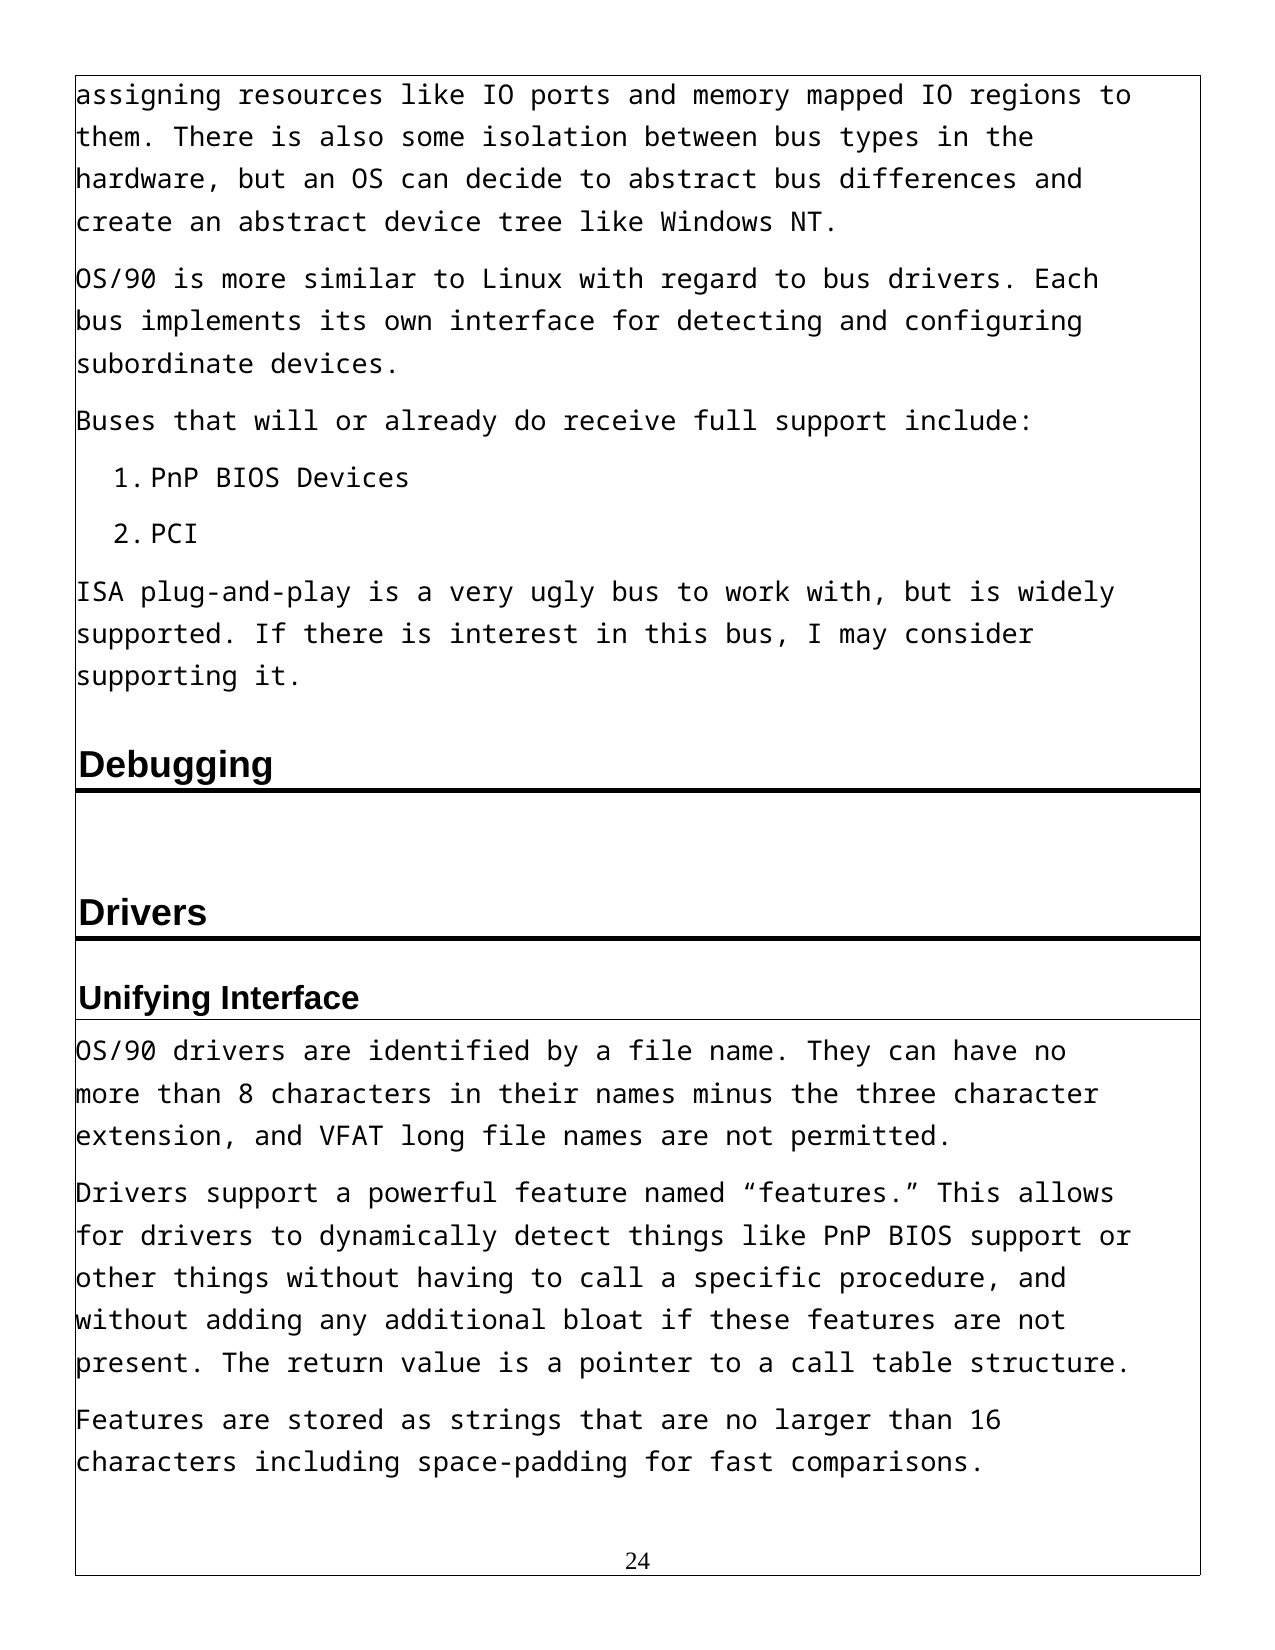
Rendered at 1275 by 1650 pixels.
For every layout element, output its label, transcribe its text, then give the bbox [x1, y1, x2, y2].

text OS/90 drivers are identified by a file name. They can have no more than 8 characters in their names minus the three character extension, and VFAT long file names are not permitted. [76, 1032, 1141, 1153]
text assigning resources like IO ports and memory mapped IO regions to them. There is also some isolation between bus types in the hardware, but an OS can decide to abstract bus differences and create an abstract device tree like Windows NT. [76, 76, 1141, 239]
text Features are stored as strings that are no larger than 16 characters including space-padding for fast comparisons. [76, 1400, 1141, 1479]
text OS/90 is more similar to Linux with regard to bus drivers. Each bus implements its own interface for detecting and configuring subordinate devices. [76, 259, 1141, 381]
subtitle Drivers [76, 887, 1200, 936]
subtitle Unifying Interface [76, 975, 1200, 1019]
subtitle Debugging [76, 739, 1200, 788]
text Drivers support a powerful feature named “features.” This allows for drivers to dynamically detect things like PnP BIOS support or other things without having to call a specific procedure, and without adding any additional bloat if these features are not present. The return value is a pointer to a call table structure. [76, 1173, 1141, 1380]
text ISA plug-and-play is a very ugly bus to work with, but is widely supported. If there is interest in this bus, I may consider supporting it. [76, 572, 1141, 694]
list PCI [113, 515, 1200, 552]
text Buses that will or already do receive full support include: [76, 401, 1141, 438]
list PnP BIOS Devices [113, 458, 1200, 495]
